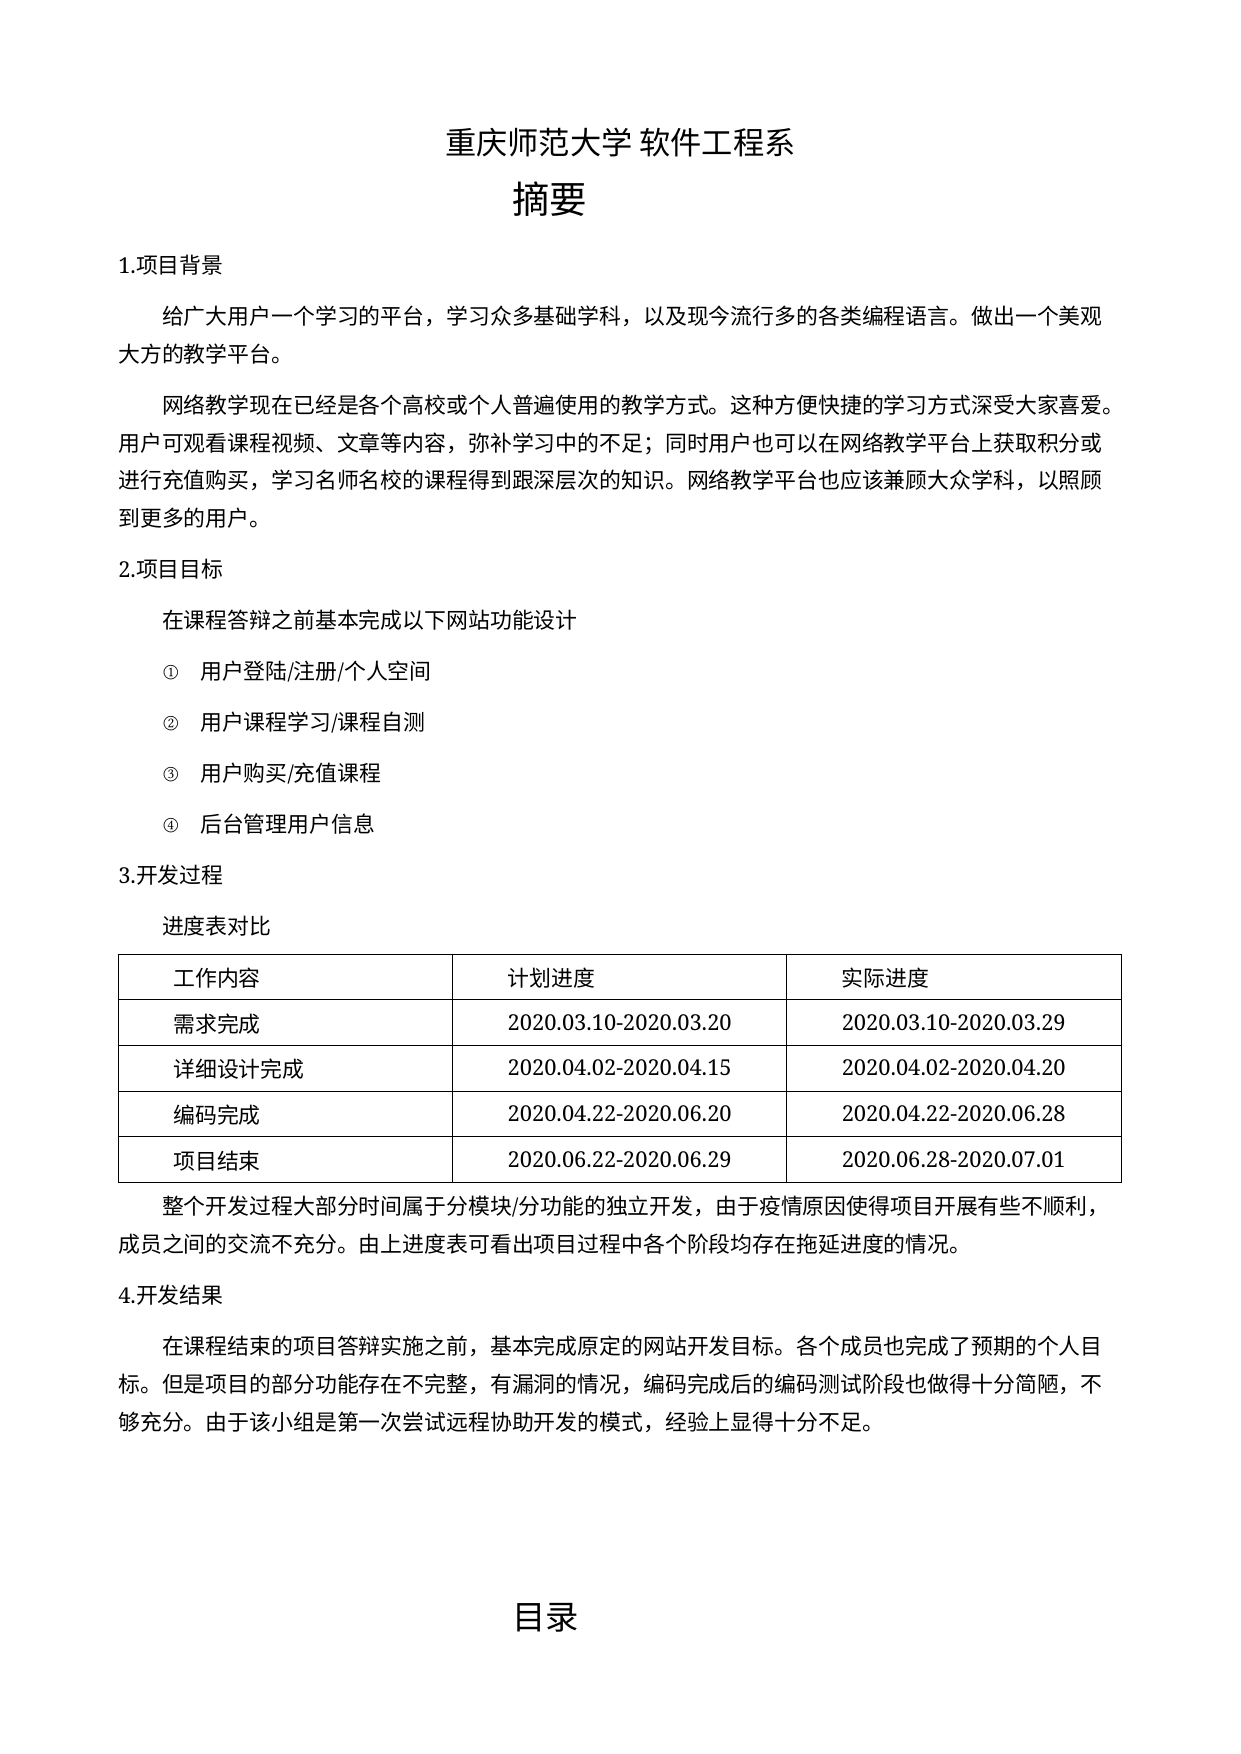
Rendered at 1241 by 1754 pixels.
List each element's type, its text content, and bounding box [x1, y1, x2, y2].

table_cell 2020.04.02-2020.04.20 [787, 1046, 1121, 1091]
table_cell 2020.03.10-2020.03.20 [453, 1000, 786, 1045]
table_cell 详细设计完成 [119, 1046, 452, 1091]
text 进度表对比 [118, 909, 1122, 941]
table_header 实际进度 [787, 955, 1121, 999]
text 2.项目目标 [118, 552, 1122, 584]
list 用户课程学习/课程自测 [162, 705, 1122, 737]
table_cell 2020.04.22-2020.06.20 [453, 1092, 786, 1136]
text 网络教学现在已经是各个高校或个人普遍使用的教学方式。这种方便快捷的学习方式深受大家喜爱。用户可观看课程视频、文章等内容，弥补学习中的不足；同时用户也可以在网络教学平台上获取积分或进行充值购买，学习名师名校的课程得到跟深层次的知识。网络教学平台也应该兼顾大众学科，以照顾到更多的用户。 [118, 388, 1122, 533]
table_cell 编码完成 [119, 1092, 452, 1136]
text 4.开发结果 [118, 1278, 1122, 1310]
table_header 计划进度 [453, 955, 786, 999]
text 1.项目背景 [118, 248, 1122, 279]
table_cell 需求完成 [119, 1000, 452, 1045]
table_cell 2020.04.02-2020.04.15 [453, 1046, 786, 1091]
list 用户购买/充值课程 [162, 756, 1122, 788]
list 后台管理用户信息 [162, 807, 1122, 839]
text 目录 [512, 1591, 1122, 1639]
table_cell 项目结束 [119, 1137, 452, 1182]
table_cell 2020.03.10-2020.03.29 [787, 1000, 1121, 1045]
text 重庆师范大学 软件工程系 [118, 118, 1122, 163]
text 3.开发过程 [118, 858, 1122, 890]
text 给广大用户一个学习的平台，学习众多基础学科，以及现今流行多的各类编程语言。做出一个美观大方的教学平台。 [118, 299, 1122, 368]
table_header 工作内容 [119, 955, 452, 999]
text 整个开发过程大部分时间属于分模块/分功能的独立开发，由于疫情原因使得项目开展有些不顺利，成员之间的交流不充分。由上进度表可看出项目过程中各个阶段均存在拖延进度的情况。 [118, 1189, 1122, 1259]
text 摘要 [512, 170, 1122, 224]
table_cell 2020.06.22-2020.06.29 [453, 1137, 786, 1182]
text 在课程结束的项目答辩实施之前，基本完成原定的网站开发目标。各个成员也完成了预期的个人目标。但是项目的部分功能存在不完整，有漏洞的情况，编码完成后的编码测试阶段也做得十分简陋，不够充分。由于该小组是第一次尝试远程协助开发的模式，经验上显得十分不足。 [118, 1329, 1122, 1437]
text 在课程答辩之前基本完成以下网站功能设计 [118, 603, 1122, 635]
table_cell 2020.06.28-2020.07.01 [787, 1137, 1121, 1182]
table_cell 2020.04.22-2020.06.28 [787, 1092, 1121, 1136]
list 用户登陆/注册/个人空间 [162, 654, 1122, 686]
